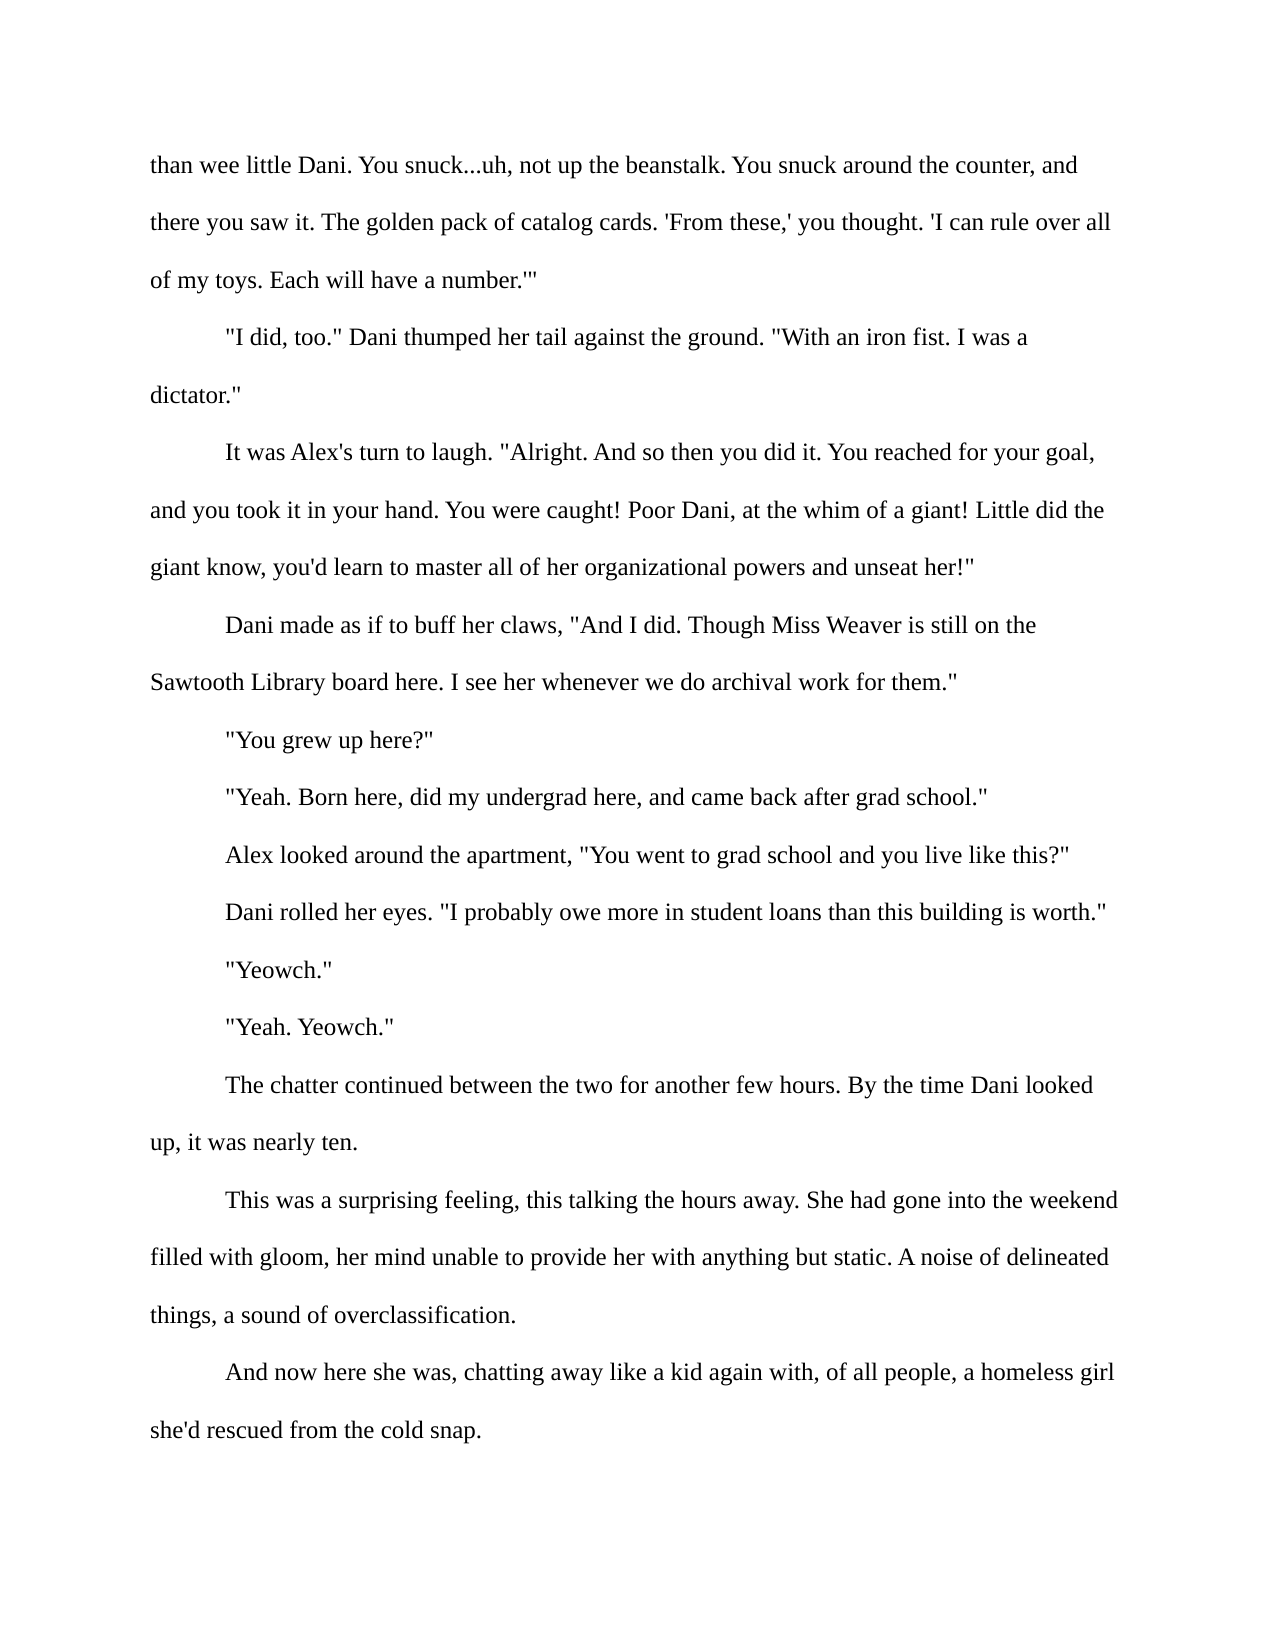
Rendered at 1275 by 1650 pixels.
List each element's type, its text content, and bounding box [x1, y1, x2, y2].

text And now here she was, chatting away like a kid again with, of all people, a homeless girl she'd rescued from the cold snap. [150, 1357, 1125, 1444]
text "Yeowch." [150, 955, 1125, 984]
text "Yeah. Born here, did my undergrad here, and came back after grad school." [150, 782, 1125, 811]
text "Yeah. Yeowch." [150, 1012, 1125, 1041]
text The chatter continued between the two for another few hours. By the time Dani looked up, it was nearly ten. [150, 1070, 1125, 1156]
text "I did, too." Dani thumped her tail against the ground. "With an iron fist. I was a dictator." [150, 322, 1125, 409]
text It was Alex's turn to laugh. "Alright. And so then you did it. You reached for your goal, and you took it in your hand. You were caught! Poor Dani, at the whim of a giant! Little did the giant know, you'd learn to master all of her organizational powers and unseat her!" [150, 437, 1125, 581]
text Dani rolled her eyes. "I probably owe more in student loans than this building is worth." [150, 897, 1125, 926]
text Alex looked around the apartment, "You went to grad school and you live like this?" [150, 840, 1125, 869]
text This was a surprising feeling, this talking the hours away. She had gone into the weekend filled with gloom, her mind unable to provide her with anything but static. A noise of delineated things, a sound of overclassification. [150, 1185, 1125, 1329]
text Dani made as if to buff her claws, "And I did. Though Miss Weaver is still on the Sawtooth Library board here. I see her whenever we do archival work for them." [150, 610, 1125, 696]
text than wee little Dani. You snuck...uh, not up the beanstalk. You snuck around the counter, and there you saw it. The golden pack of catalog cards. 'From these,' you thought. 'I can rule over all of my toys. Each will have a number.'" [150, 150, 1125, 294]
text "You grew up here?" [150, 725, 1125, 754]
